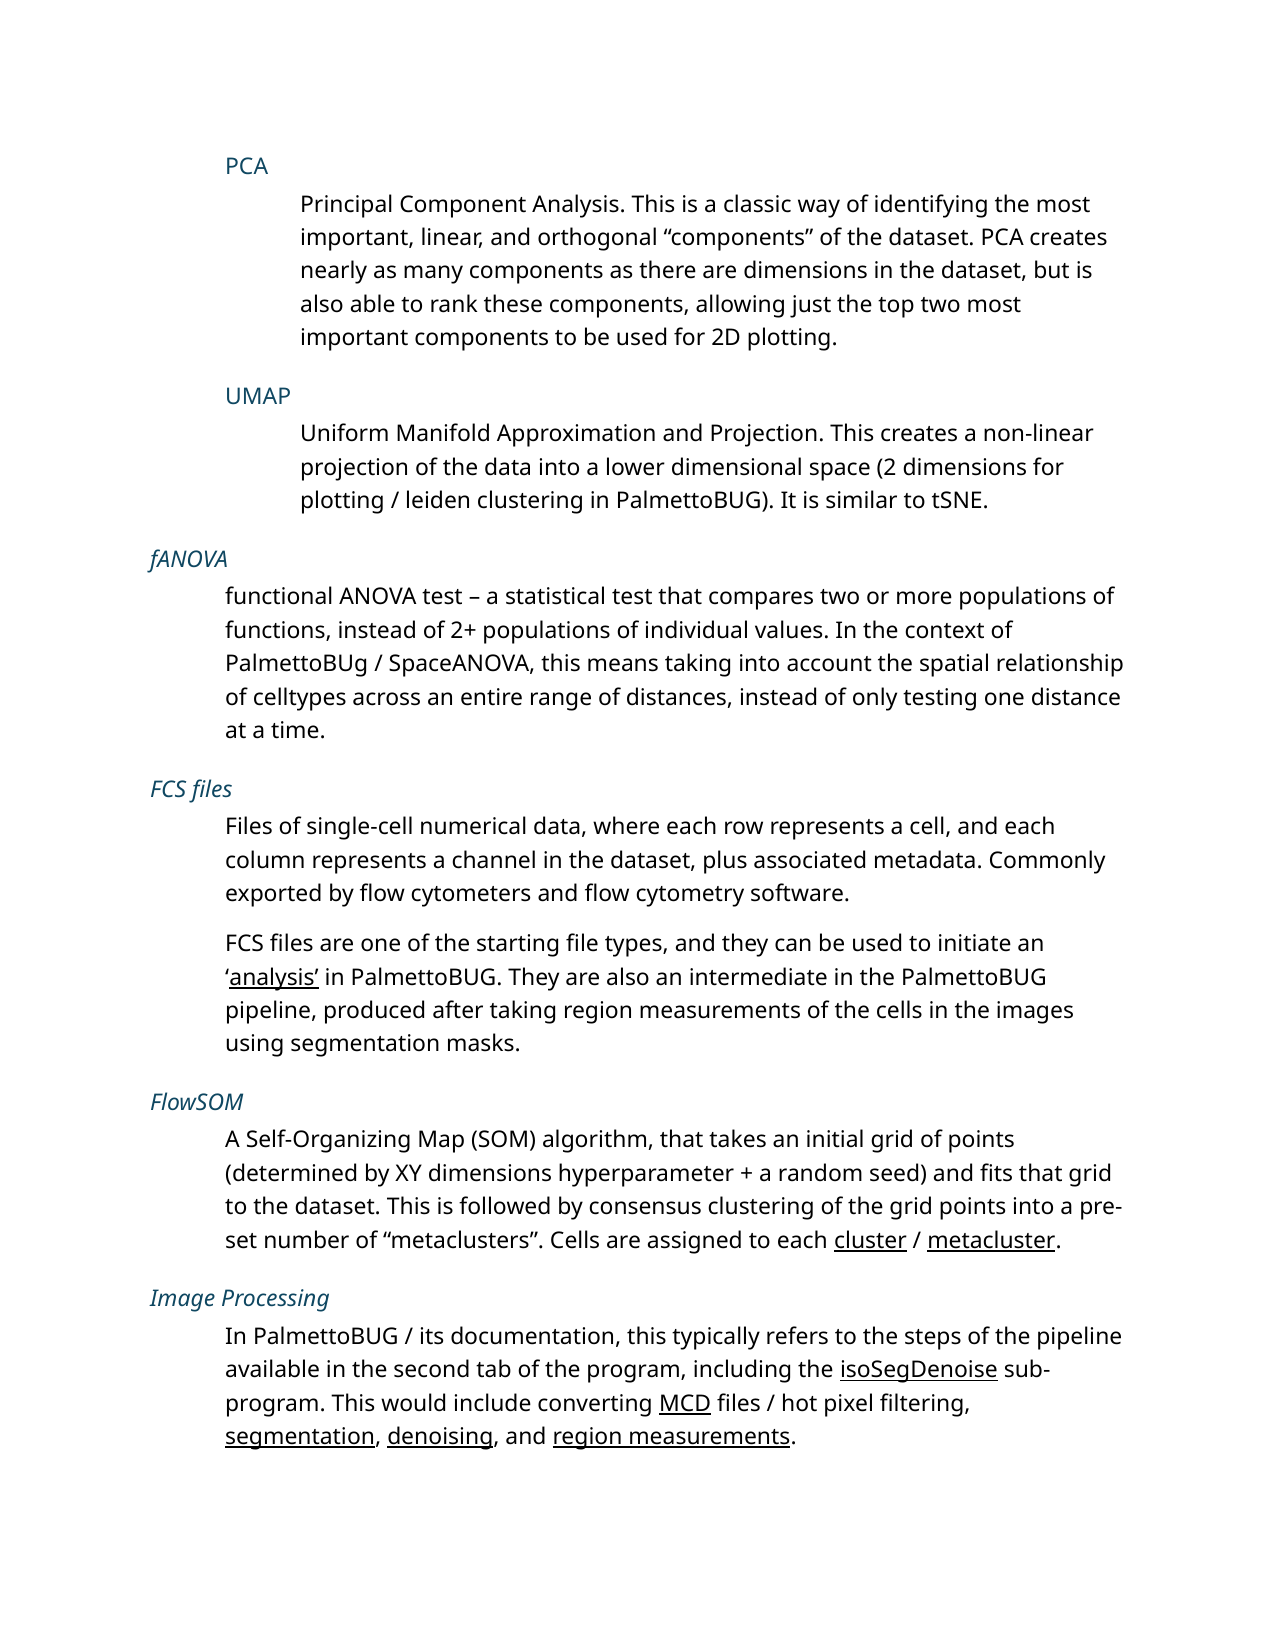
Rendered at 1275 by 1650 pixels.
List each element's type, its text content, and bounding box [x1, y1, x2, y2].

text A Self-Organizing Map (SOM) algorithm, that takes an initial grid of points (determined by XY dimensions hyperparameter + a random seed) and fits that grid to the dataset. This is followed by consensus clustering of the grid points into a pre-set number of “metaclusters”. Cells are assigned to each cluster / metacluster. [225, 1123, 1125, 1255]
text FCS files are one of the starting file types, and they can be used to initiate an ‘analysis’ in PalmettoBUG. They are also an intermediate in the PalmettoBUG pipeline, produced after taking region measurements of the cells in the images using segmentation masks. [225, 927, 1125, 1059]
text Uniform Manifold Approximation and Projection. This creates a non-linear projection of the data into a lower dimensional space (2 dimensions for plotting / leiden clustering in PalmettoBUG). It is similar to tSNE. [300, 417, 1125, 516]
text Files of single-cell numerical data, where each row represents a cell, and each column represents a channel in the dataset, plus associated metadata. Commonly exported by flow cytometers and flow cytometry software. [225, 810, 1125, 908]
text Principal Component Analysis. This is a classic way of identifying the most important, linear, and orthogonal “components” of the dataset. PCA creates nearly as many components as there are dimensions in the dataset, but is also able to rank these components, allowing just the top two most important components to be used for 2D plotting. [300, 188, 1125, 353]
subtitle FCS files [150, 772, 1125, 804]
subtitle Image Processing [150, 1282, 1125, 1313]
text functional ANOVA test – a statistical test that compares two or more populations of functions, instead of 2+ populations of individual values. In the context of PalmettoBUg / SpaceANOVA, this means taking into account the spatial relationship of celltypes across an entire range of distances, instead of only testing one distance at a time. [225, 580, 1125, 745]
subtitle PCA [150, 150, 1125, 181]
subtitle FlowSOM [150, 1086, 1125, 1117]
subtitle fANOVA [150, 543, 1125, 574]
text In PalmettoBUG / its documentation, this typically refers to the steps of the pipeline available in the second tab of the program, including the isoSegDenoise sub-program. This would include converting MCD files / hot pixel filtering, segmentation, denoising, and region measurements. [225, 1320, 1125, 1451]
subtitle UMAP [150, 380, 1125, 411]
